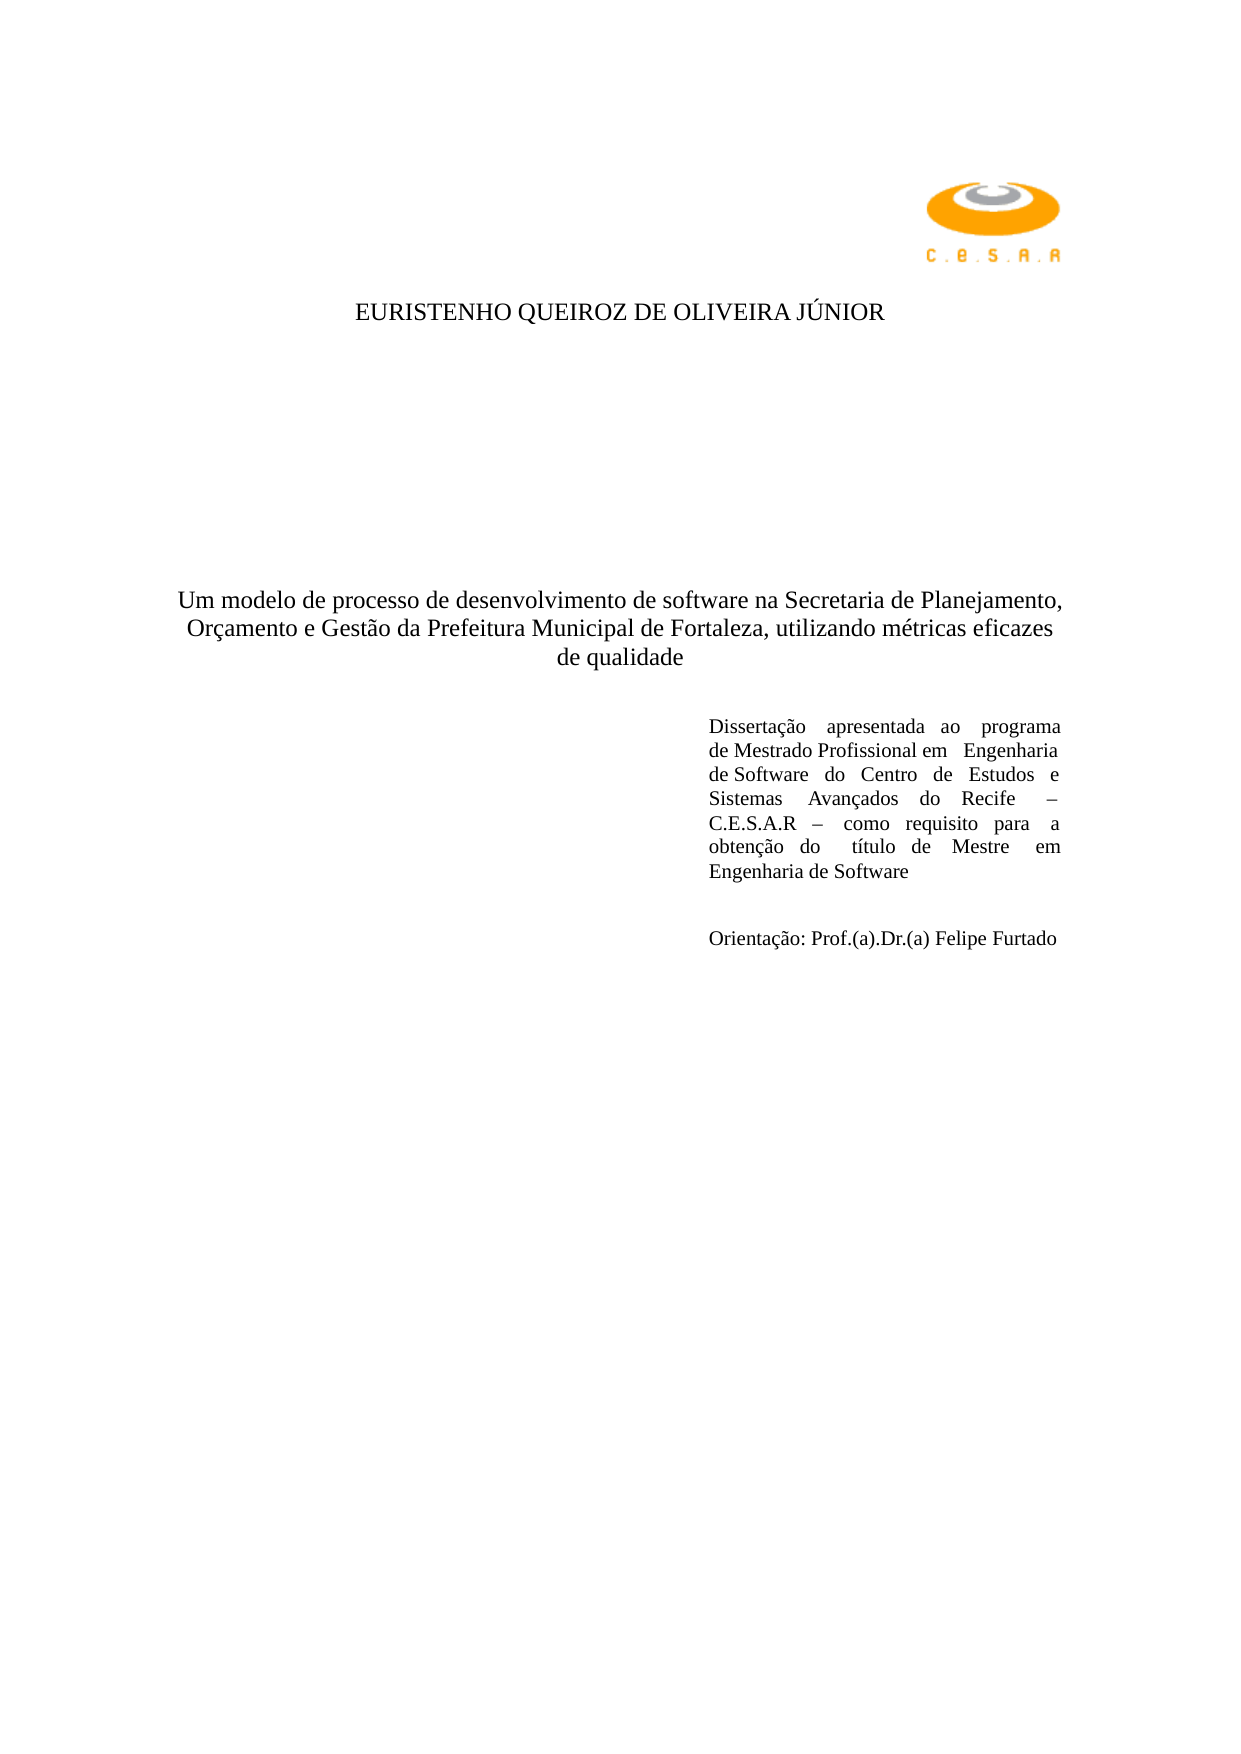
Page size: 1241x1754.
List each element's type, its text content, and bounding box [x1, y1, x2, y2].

picture [924, 178, 1062, 267]
text Orientação: Prof.(a).Dr.(a) Felipe Furtado [709, 926, 1063, 950]
text Dissertação apresentada ao programa de Mestrado Profissional em Engenharia de Software do Centro de Estudos e Sistemas Avançados do Recife – C.E.S.A.R – como requisito para a obtenção do título de Mestre em Engenharia de Software [709, 714, 1063, 883]
text Um modelo de processo de desenvolvimento de software na Secretaria de Planejamento, Orçamento e Gestão da Prefeitura Municipal de Fortaleza, utilizando métricas eficazes de qualidade [177, 585, 1063, 671]
text EURISTENHO QUEIROZ DE OLIVEIRA JÚNIOR [177, 297, 1063, 326]
